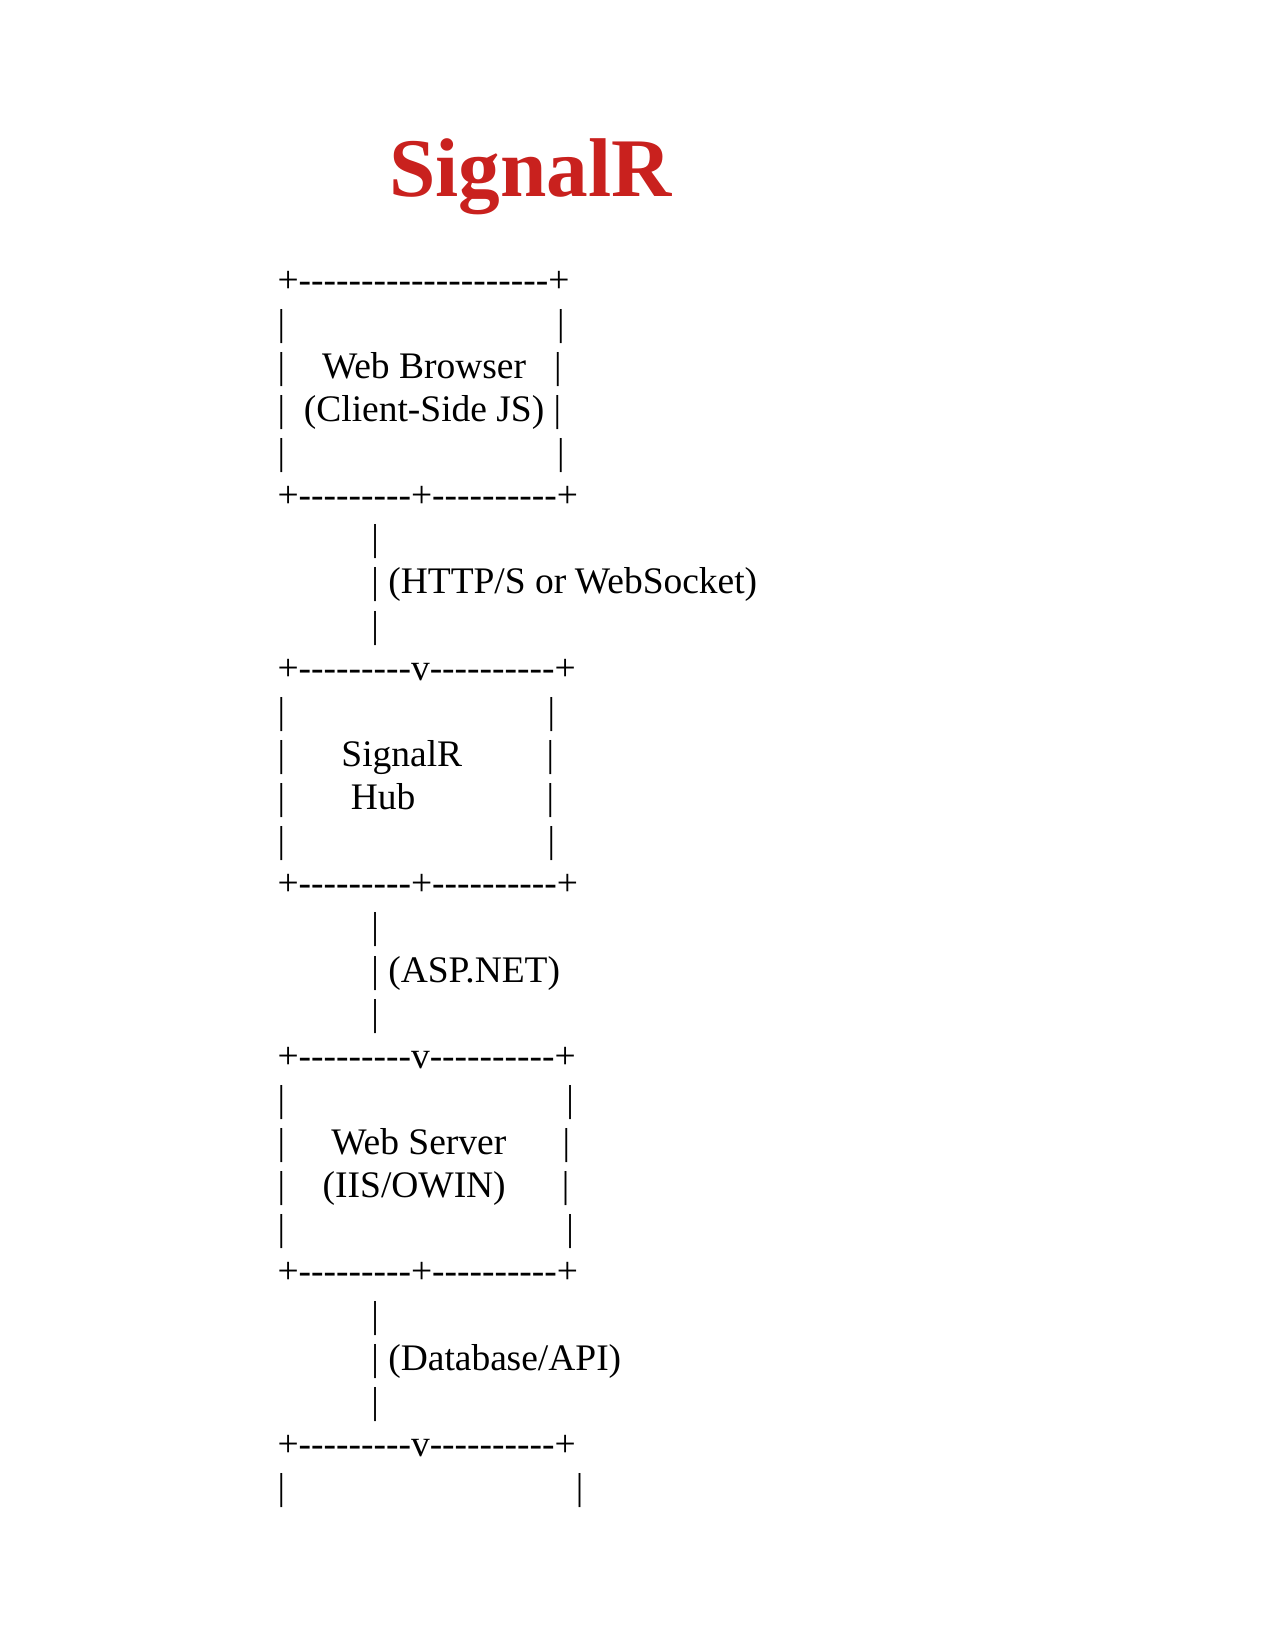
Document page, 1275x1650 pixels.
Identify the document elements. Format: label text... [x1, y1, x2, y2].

text | | [118, 688, 1157, 731]
text +---------+----------+ [118, 861, 1157, 904]
text +--------------------+ [118, 257, 1157, 300]
text | [118, 602, 1157, 645]
text | | [118, 1206, 1157, 1249]
text | | [118, 818, 1157, 861]
text | (IIS/OWIN) | [118, 1163, 1157, 1206]
text SignalR [118, 118, 1157, 214]
text | SignalR | [118, 731, 1157, 774]
text | (HTTP/S or WebSocket) [118, 559, 1157, 602]
text +---------v----------+ [118, 1421, 1157, 1464]
text | | [118, 429, 1157, 473]
text | [118, 1378, 1157, 1421]
text +---------+----------+ [118, 1249, 1157, 1292]
text +---------+----------+ [118, 473, 1157, 516]
text | [118, 1292, 1157, 1335]
text | [118, 990, 1157, 1033]
text | | [118, 1464, 1157, 1508]
text | (Client-Side JS) | [118, 386, 1157, 429]
text | Hub | [118, 774, 1157, 818]
text | Web Browser | [118, 343, 1157, 386]
text +---------v----------+ [118, 1033, 1157, 1076]
text | Web Server | [118, 1119, 1157, 1163]
text | (Database/API) [118, 1335, 1157, 1378]
text +---------v----------+ [118, 645, 1157, 688]
text | [118, 516, 1157, 559]
text | | [118, 300, 1157, 343]
text | | [118, 1076, 1157, 1119]
text | (ASP.NET) [118, 947, 1157, 990]
text | [118, 904, 1157, 947]
